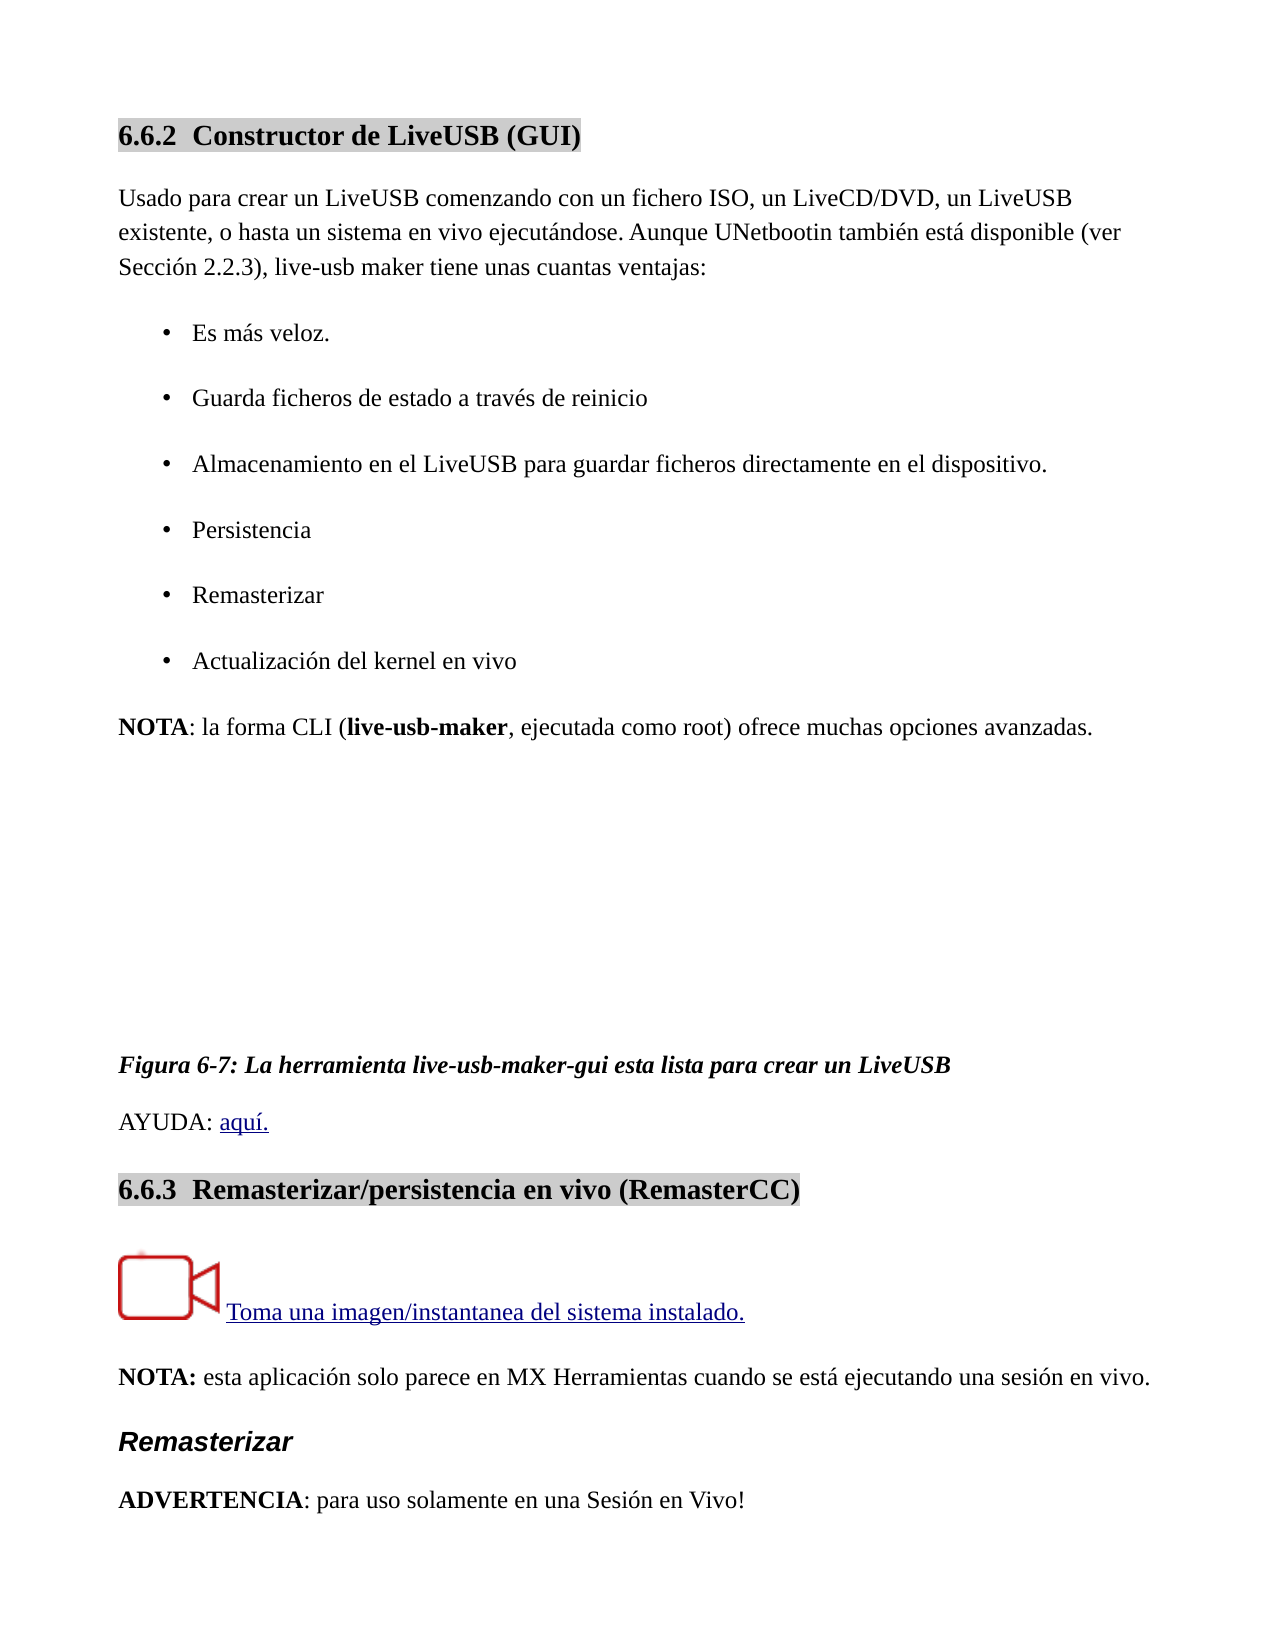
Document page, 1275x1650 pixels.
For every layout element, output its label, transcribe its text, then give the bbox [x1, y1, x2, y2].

text NOTA: esta aplicación solo parece en MX Herramientas cuando se está ejecutando una sesión en vivo. [118, 1362, 1157, 1391]
text Toma una imagen/instantanea del sistema instalado. [118, 1237, 1157, 1325]
list Almacenamiento en el LiveUSB para guardar ficheros directamente en el dispositivo. [162, 449, 1157, 478]
text ADVERTENCIA: para uso solamente en una Sesión en Vivo! [118, 1485, 1157, 1514]
list Persistencia [162, 515, 1157, 543]
text Figura 6-7: La herramienta live-usb-maker-gui esta lista para crear un LiveUSB [118, 1050, 1157, 1078]
subtitle 6.6.2 Constructor de LiveUSB (GUI) [581, 118, 1157, 152]
list Es más veloz. [162, 318, 1157, 346]
list Actualización del kernel en vivo [162, 646, 1157, 675]
text AYUDA: aquí. [118, 1107, 1157, 1135]
subtitle 6.6.3 Remasterizar/persistencia en vivo (RemasterCC) [118, 1172, 1157, 1206]
list Guarda ficheros de estado a través de reinicio [162, 383, 1157, 412]
subtitle Remasterizar [118, 1425, 1157, 1457]
list Remasterizar [162, 581, 1157, 609]
text NOTA: la forma CLI (live-usb-maker, ejecutada como root) ofrece muchas opciones avanzadas. [118, 712, 1157, 741]
text Usado para crear un LiveUSB comenzando con un fichero ISO, un LiveCD/DVD, un LiveUSB existente, o hasta un sistema en vivo ejecutándose. Aunque UNetbootin también está disponible (ver Sección 2.2.3), live-usb maker tiene unas cuantas ventajas: [118, 183, 1157, 281]
picture [118, 1237, 220, 1320]
